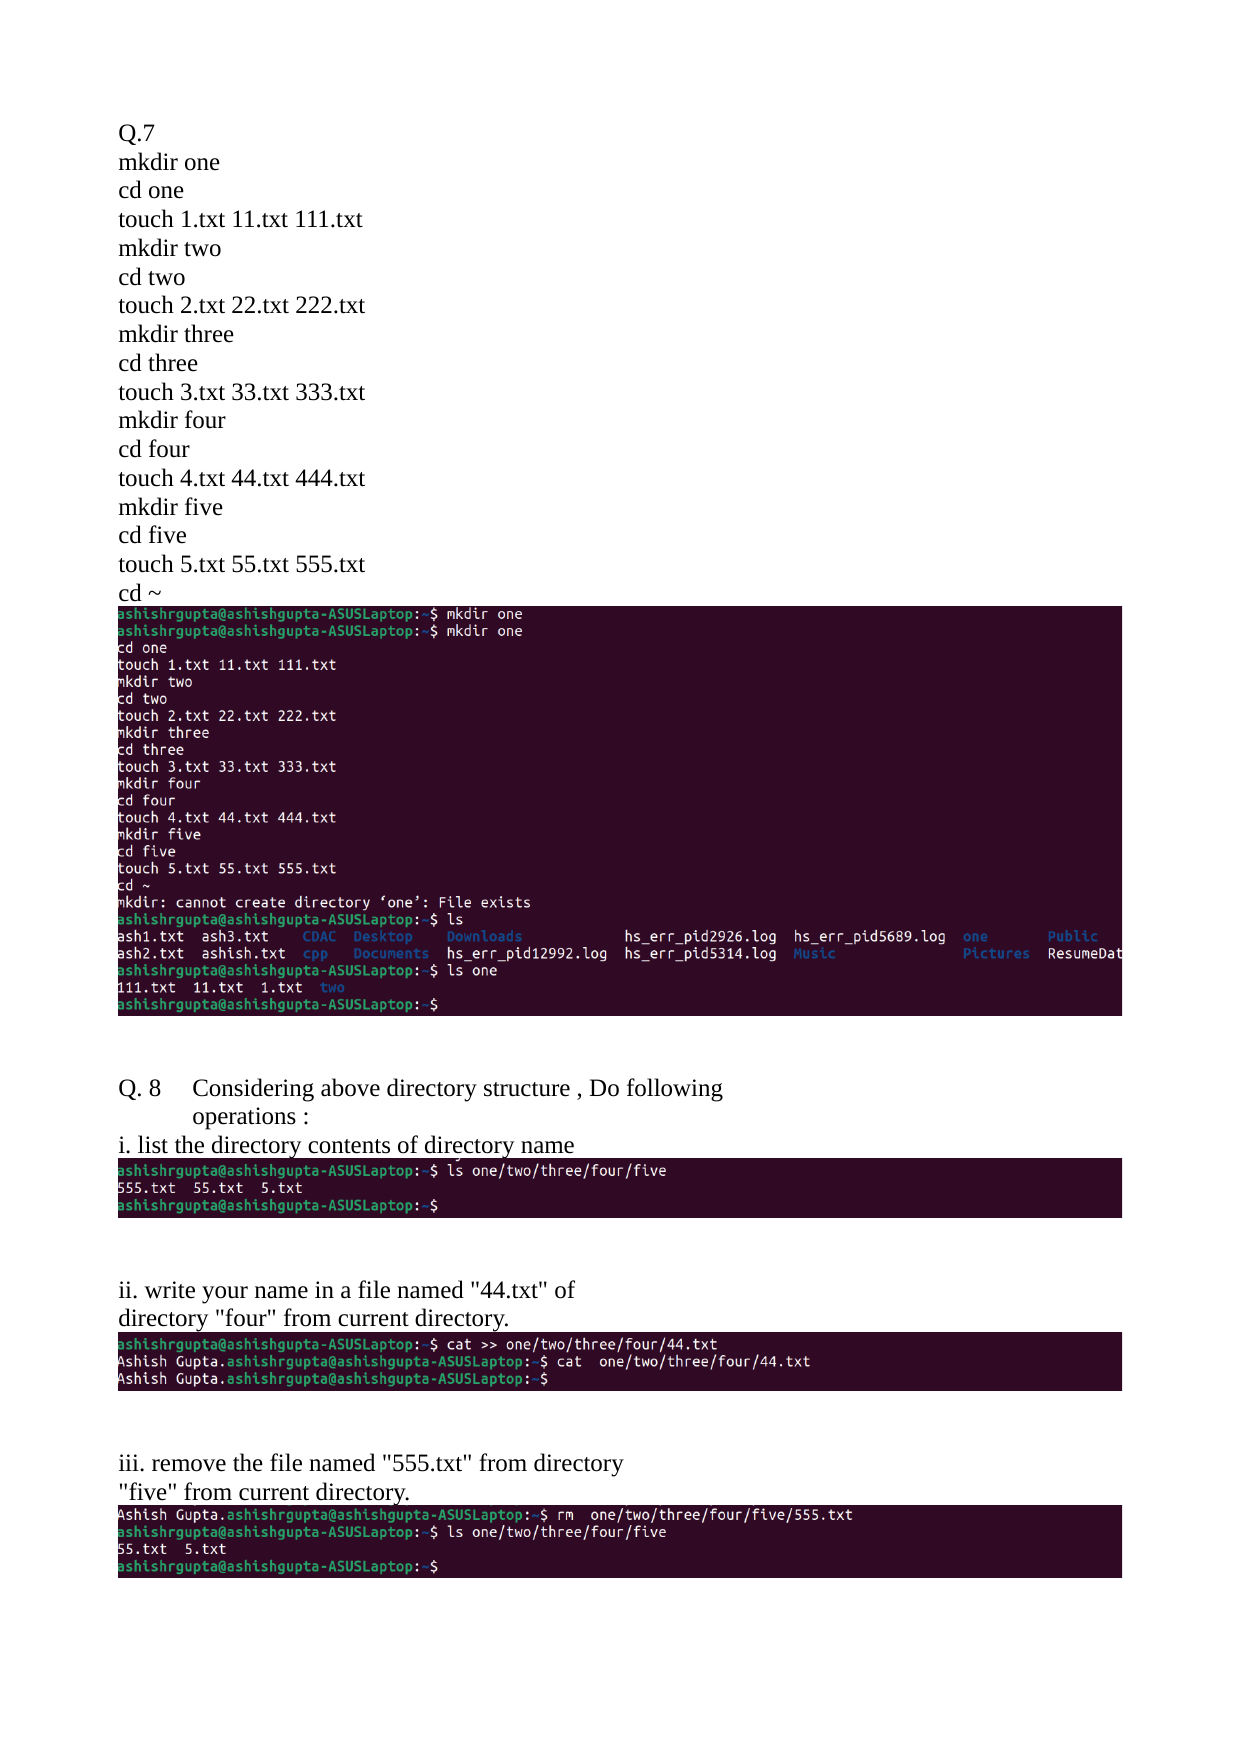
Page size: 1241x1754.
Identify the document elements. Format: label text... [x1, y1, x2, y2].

text iii. remove the file named "555.txt" from directory [118, 1448, 1122, 1477]
text mkdir one [118, 147, 1122, 176]
text mkdir four [118, 406, 1122, 434]
text cd three [118, 348, 1122, 377]
text "five" from current directory. [118, 1477, 1122, 1505]
text Q.7 [118, 118, 1122, 147]
text cd one [118, 176, 1122, 204]
text mkdir five [118, 492, 1122, 521]
text touch 4.txt 44.txt 444.txt [118, 463, 1122, 492]
text Q. 8 Considering above directory structure , Do following [118, 1073, 1122, 1101]
text ii. write your name in a file named "44.txt" of [118, 1275, 1122, 1303]
text cd four [118, 434, 1122, 463]
picture [118, 1332, 1123, 1391]
picture [118, 1158, 1123, 1218]
text operations : [118, 1101, 1122, 1130]
text touch 5.txt 55.txt 555.txt [118, 549, 1122, 578]
text touch 1.txt 11.txt 111.txt [118, 204, 1122, 233]
text mkdir three [118, 319, 1122, 348]
text directory "four" from current directory. [118, 1303, 1122, 1332]
picture [118, 1505, 1123, 1578]
text mkdir two [118, 233, 1122, 262]
text cd two [118, 262, 1122, 291]
text touch 2.txt 22.txt 222.txt [118, 291, 1122, 319]
picture [118, 606, 1123, 1016]
text touch 3.txt 33.txt 333.txt [118, 377, 1122, 406]
text cd ~ [118, 578, 1122, 606]
text cd five [118, 521, 1122, 549]
text i. list the directory contents of directory name [118, 1130, 1122, 1158]
